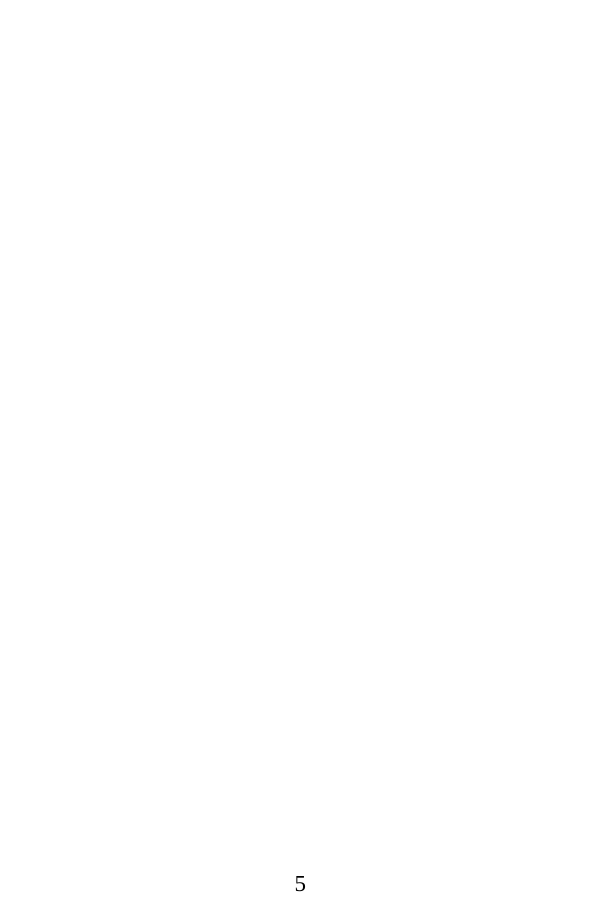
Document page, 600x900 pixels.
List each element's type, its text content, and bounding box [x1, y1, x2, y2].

text I walked up the hill, sat at the next bus stop, had a text from Hannah, "Good morning sweet pea! Hope your day is good" [37, 287, 562, 355]
text "I hope you are okay sweet pea! I am glad you are safe," she said. [37, 651, 562, 696]
text But yes, it has been good and I hope yours is too" 1211 [37, 446, 562, 492]
text Beatles. I went around the traffic circle, sat at the bus stop, typed on my phone.1152 [37, 37, 562, 83]
text I said, "Well I narrowly avoided getting run over by a work truck in the crosswalk at the grey eagle just now, like had to run and do a spin maneuver. He turned left and kept going, not sure he ever saw me [37, 355, 562, 446]
text I stood up, walked to the Greagle thinking about the time a lady almost hit me in that intersection and how I thought I would always be prepared for that kind of situation. Well, a white work van came even closer; I had to run and do a spin to avoid being hit by a couple inches. He turned left onto Clingman and I'm unsure if he ever saw me. I sat down on the nearest set of steps to write and let the adrenaline surge through.1201 [37, 83, 562, 287]
text I turned right at Hilliard, crossed into the monstrosity parking lot, went onto Sneaky South Ann, up the hill behind Bee Thai, across French Broad, into downtown, passed over Biltmore, went through Pack Square, turned right at College, got into the shade of the bank, saw I had another text from Hannah, sat at the bus stop. [37, 492, 562, 651]
text I went into the bank, deposited $250 from the Stacoah gig, walked west on College, turned right at Rankin, sat on the sidewalk for a second texting [37, 764, 562, 832]
text I said, "Yeah just a lil rush of adrenaline/anger. I'm arriving at the bank now and I love you so much" 1240 [37, 696, 562, 764]
